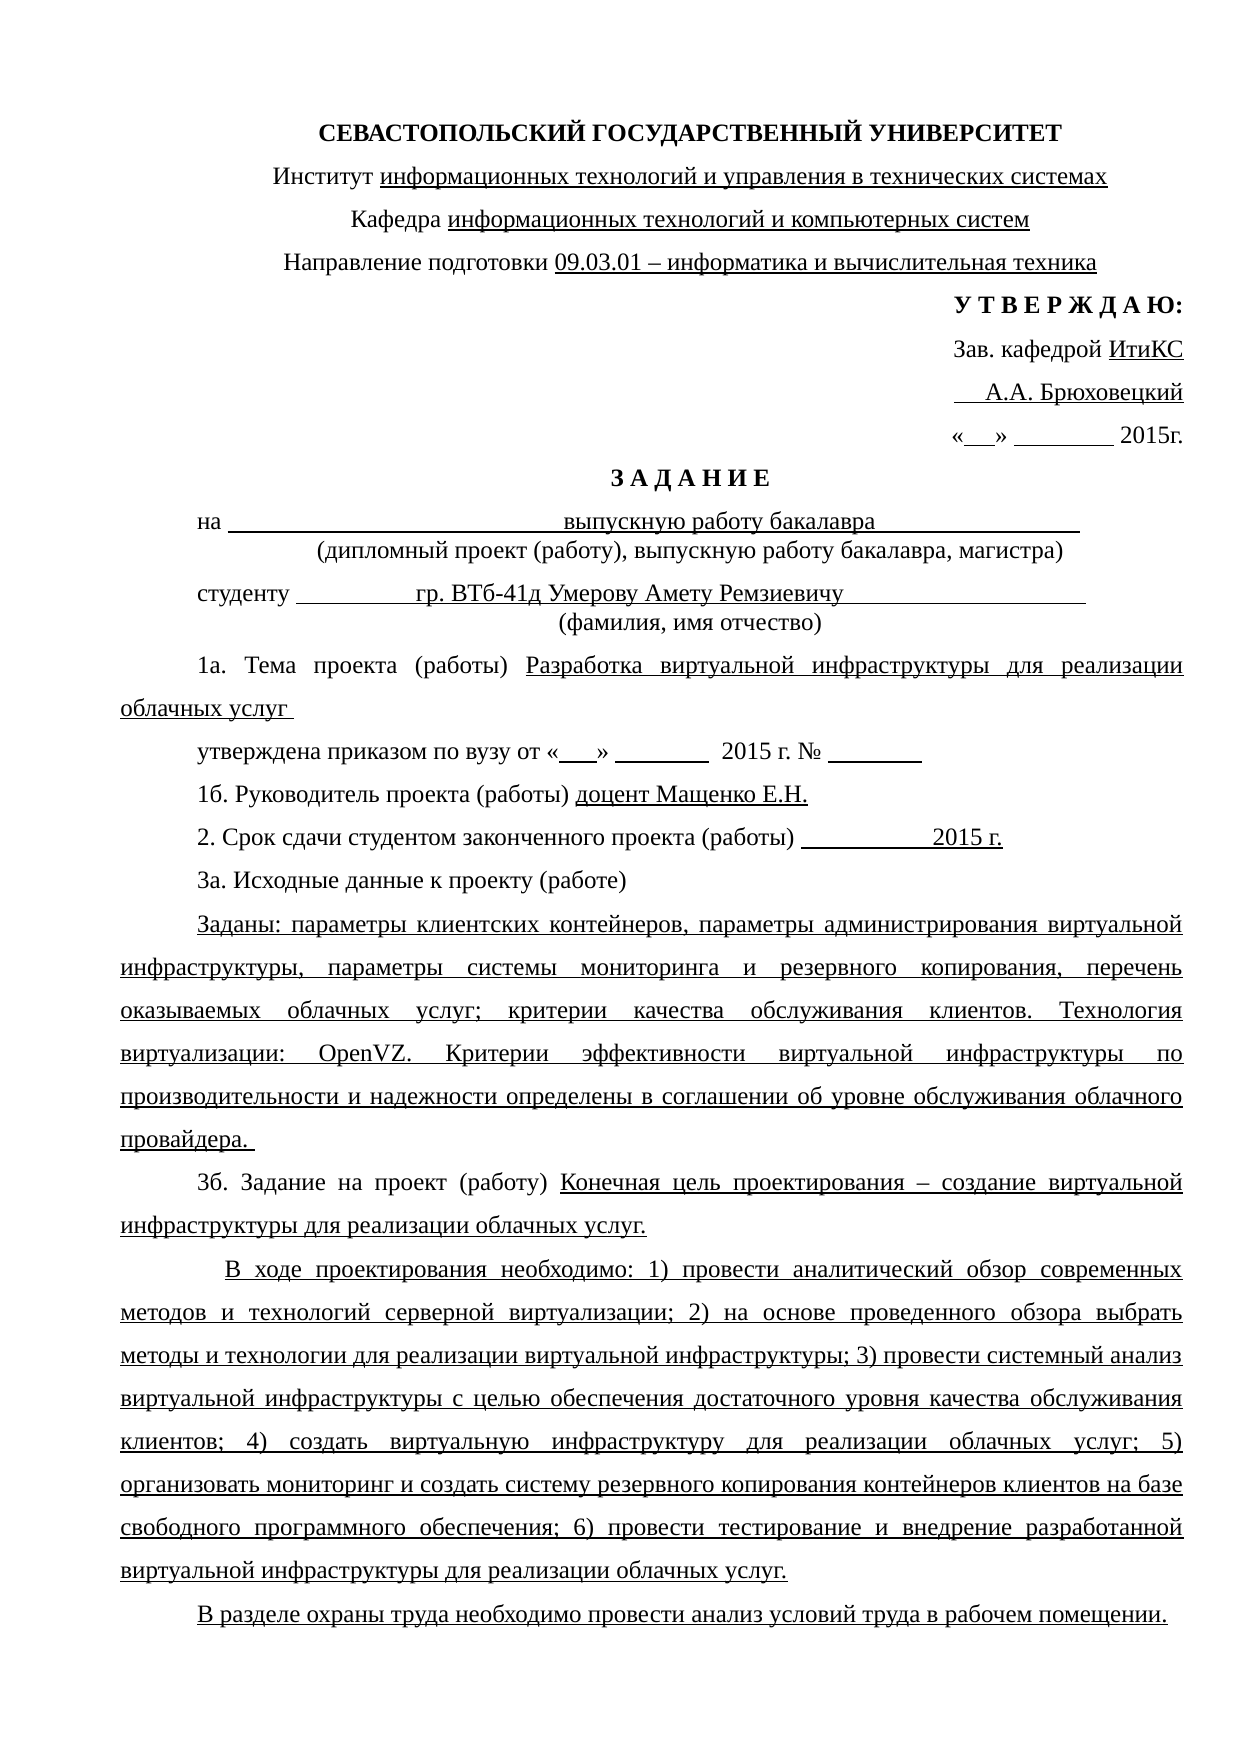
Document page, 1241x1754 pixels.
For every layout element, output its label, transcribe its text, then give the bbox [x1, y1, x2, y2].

text « » 2015г. [120, 420, 1183, 449]
text 1б. Руководитель проекта (работы) доцент Мащенко Е.Н. [120, 779, 1183, 808]
text (дипломный проект (работу), выпускную работу бакалавра, магистра) [120, 535, 1183, 564]
text виртуальной инфраструктуры с целью обеспечения достаточного уровня качества обслуживания [120, 1366, 1183, 1408]
text свободного программного обеспечения; 6) провести тестирование и внедрение разработанной [120, 1496, 1183, 1537]
text утверждена приказом по вузу от « » 2015 г. № [120, 736, 1183, 765]
text 1а. Тема проекта (работы) Разработка виртуальной инфраструктуры для реализации облачных услуг [120, 650, 1183, 722]
text В разделе охраны труда необходимо провести анализ условий труда в рабочем помещении. [120, 1599, 1183, 1627]
text организовать мониторинг и создать систему резервного копирования контейнеров клиентов на базе [120, 1453, 1183, 1494]
text виртуализации: OpenVZ. Критерии эффективности виртуальной инфраструктуры по [120, 1021, 1183, 1063]
text В ходе проектирования необходимо: 1) провести аналитический обзор современных методов и технологий серверной виртуализации; 2) на основе проведенного обзора выбрать [120, 1254, 1183, 1322]
text У Т В Е Р Ж Д А Ю: [120, 291, 1183, 319]
text З А Д А Н И Е [120, 463, 1183, 492]
text методы и технологии для реализации виртуальной инфраструктуры; 3) провести системный анализ [120, 1323, 1183, 1365]
text 3а. Исходные данные к проекту (работе) [120, 866, 1183, 894]
text Направление подготовки 09.03.01 – информатика и вычислительная техника [120, 247, 1183, 276]
text Институт информационных технологий и управления в технических системах [120, 161, 1183, 190]
text А.А. Брюховецкий [120, 377, 1183, 406]
text СЕВАСТОПОЛЬСКИЙ ГОСУДАРСТВЕННЫЙ УНИВЕРСИТЕТ [120, 118, 1183, 147]
text 2. Срок сдачи студентом законченного проекта (работы) 2015 г. [120, 822, 1183, 851]
text производительности и надежности определены в соглашении об уровне обслуживания облачного [120, 1064, 1183, 1106]
text студенту гр. ВТб-41д Умерову Амету Ремзиевичу [120, 578, 1183, 607]
text Кафедра информационных технологий и компьютерных систем [120, 204, 1183, 233]
text виртуальной инфраструктуры для реализации облачных услуг. [120, 1539, 1183, 1584]
text Заданы: параметры клиентских контейнеров, параметры администрирования виртуальной инфраструктуры, параметры системы мониторинга и резервного копирования, перечень [120, 909, 1183, 977]
text провайдера. [120, 1108, 1183, 1153]
text (фамилия, имя отчество) [120, 607, 1183, 636]
text клиентов; 4) создать виртуальную инфраструктуру для реализации облачных услуг; 5) [120, 1409, 1183, 1451]
text на выпускную работу бакалавра [120, 506, 1183, 535]
text 3б. Задание на проект (работу) Конечная цель проектирования – создание виртуальной инфраструктуры для реализации облачных услуг. [120, 1167, 1183, 1239]
text Зав. кафедрой ИтиКС [120, 334, 1183, 362]
text оказываемых облачных услуг; критерии качества обслуживания клиентов. Технология [120, 978, 1183, 1020]
